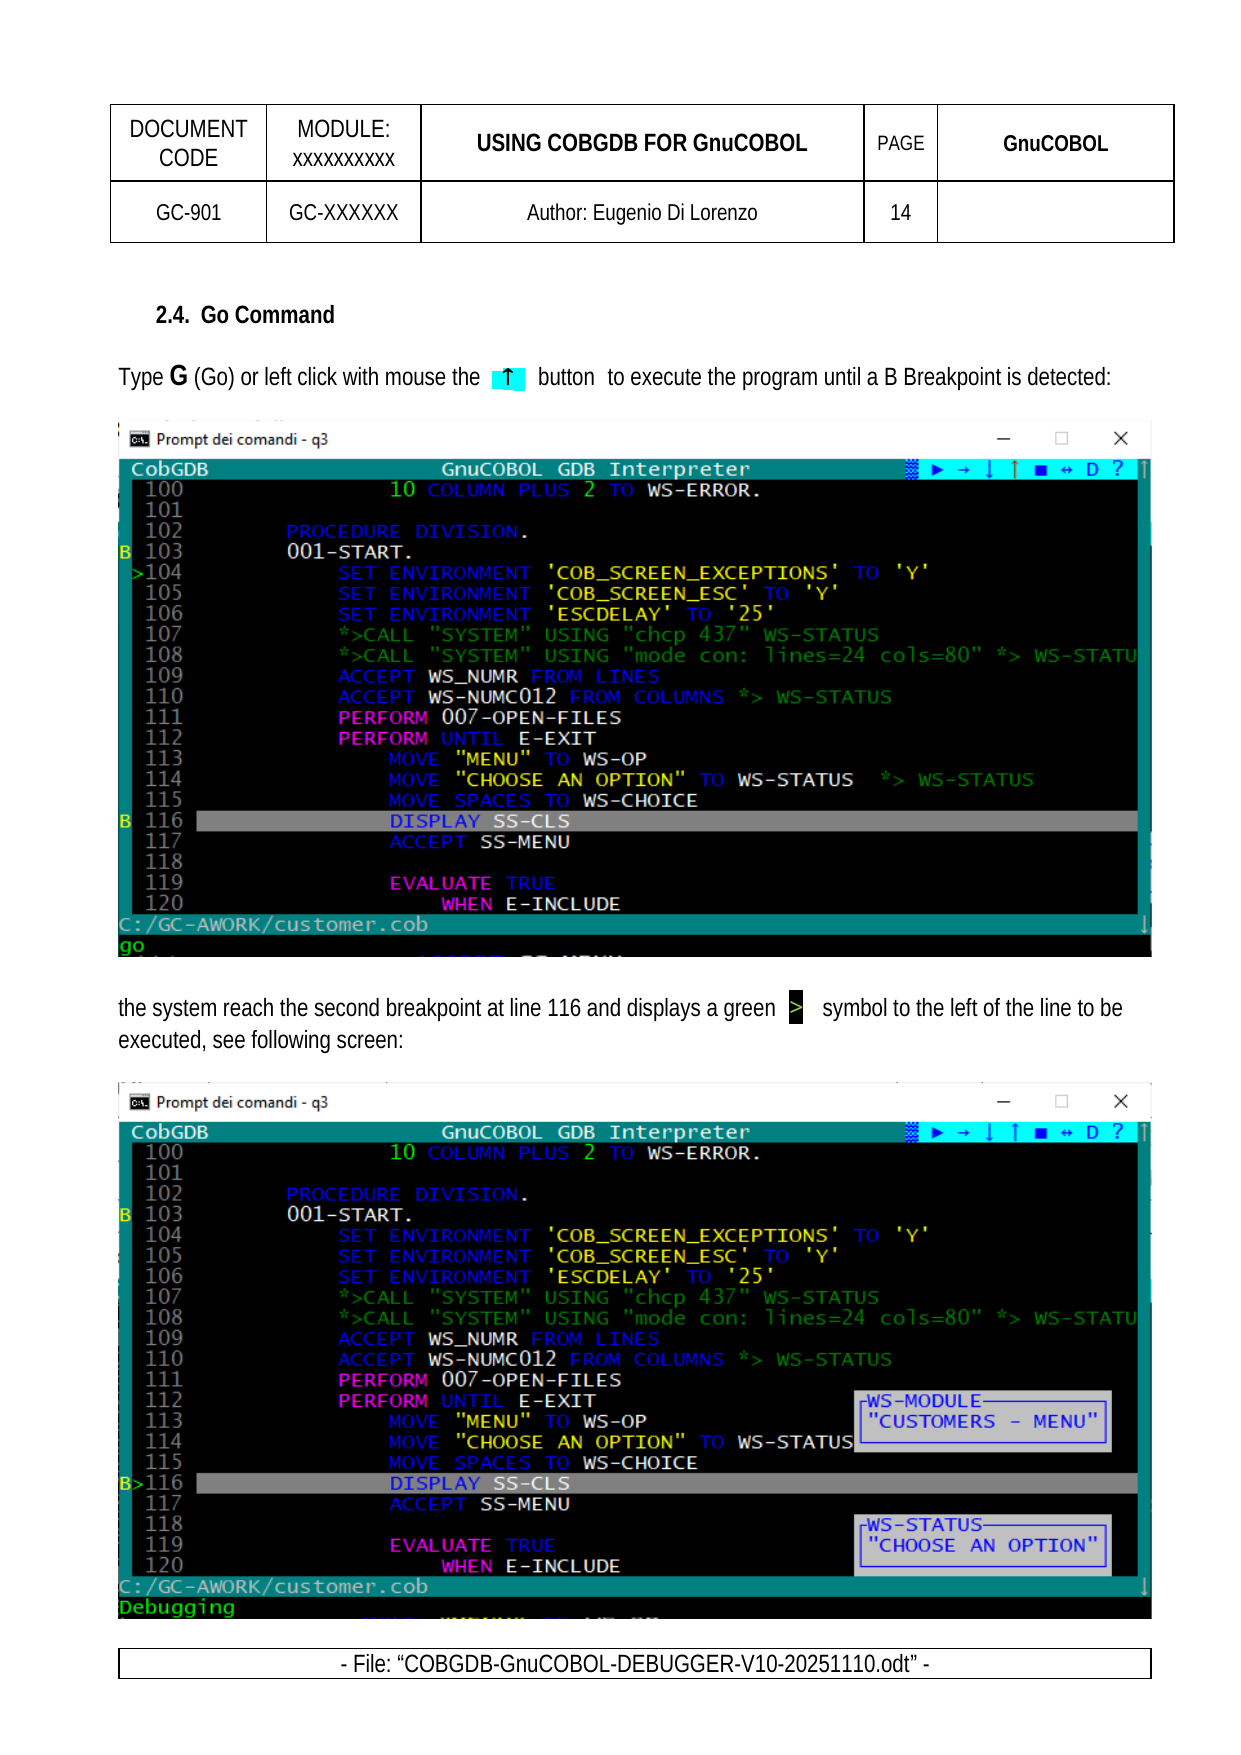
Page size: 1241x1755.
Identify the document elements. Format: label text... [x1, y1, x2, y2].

subtitle Go Command [156, 300, 1152, 329]
text the system reach the second breakpoint at line 116 and displays a green > symbol to the left of the line to be executed, see following screen: [118, 985, 1152, 1054]
picture [118, 420, 1152, 957]
text Type G (Go) or left click with mouse the  button to execute the program until a B Breakpoint is detected: [118, 358, 1152, 391]
picture [118, 1082, 1152, 1619]
